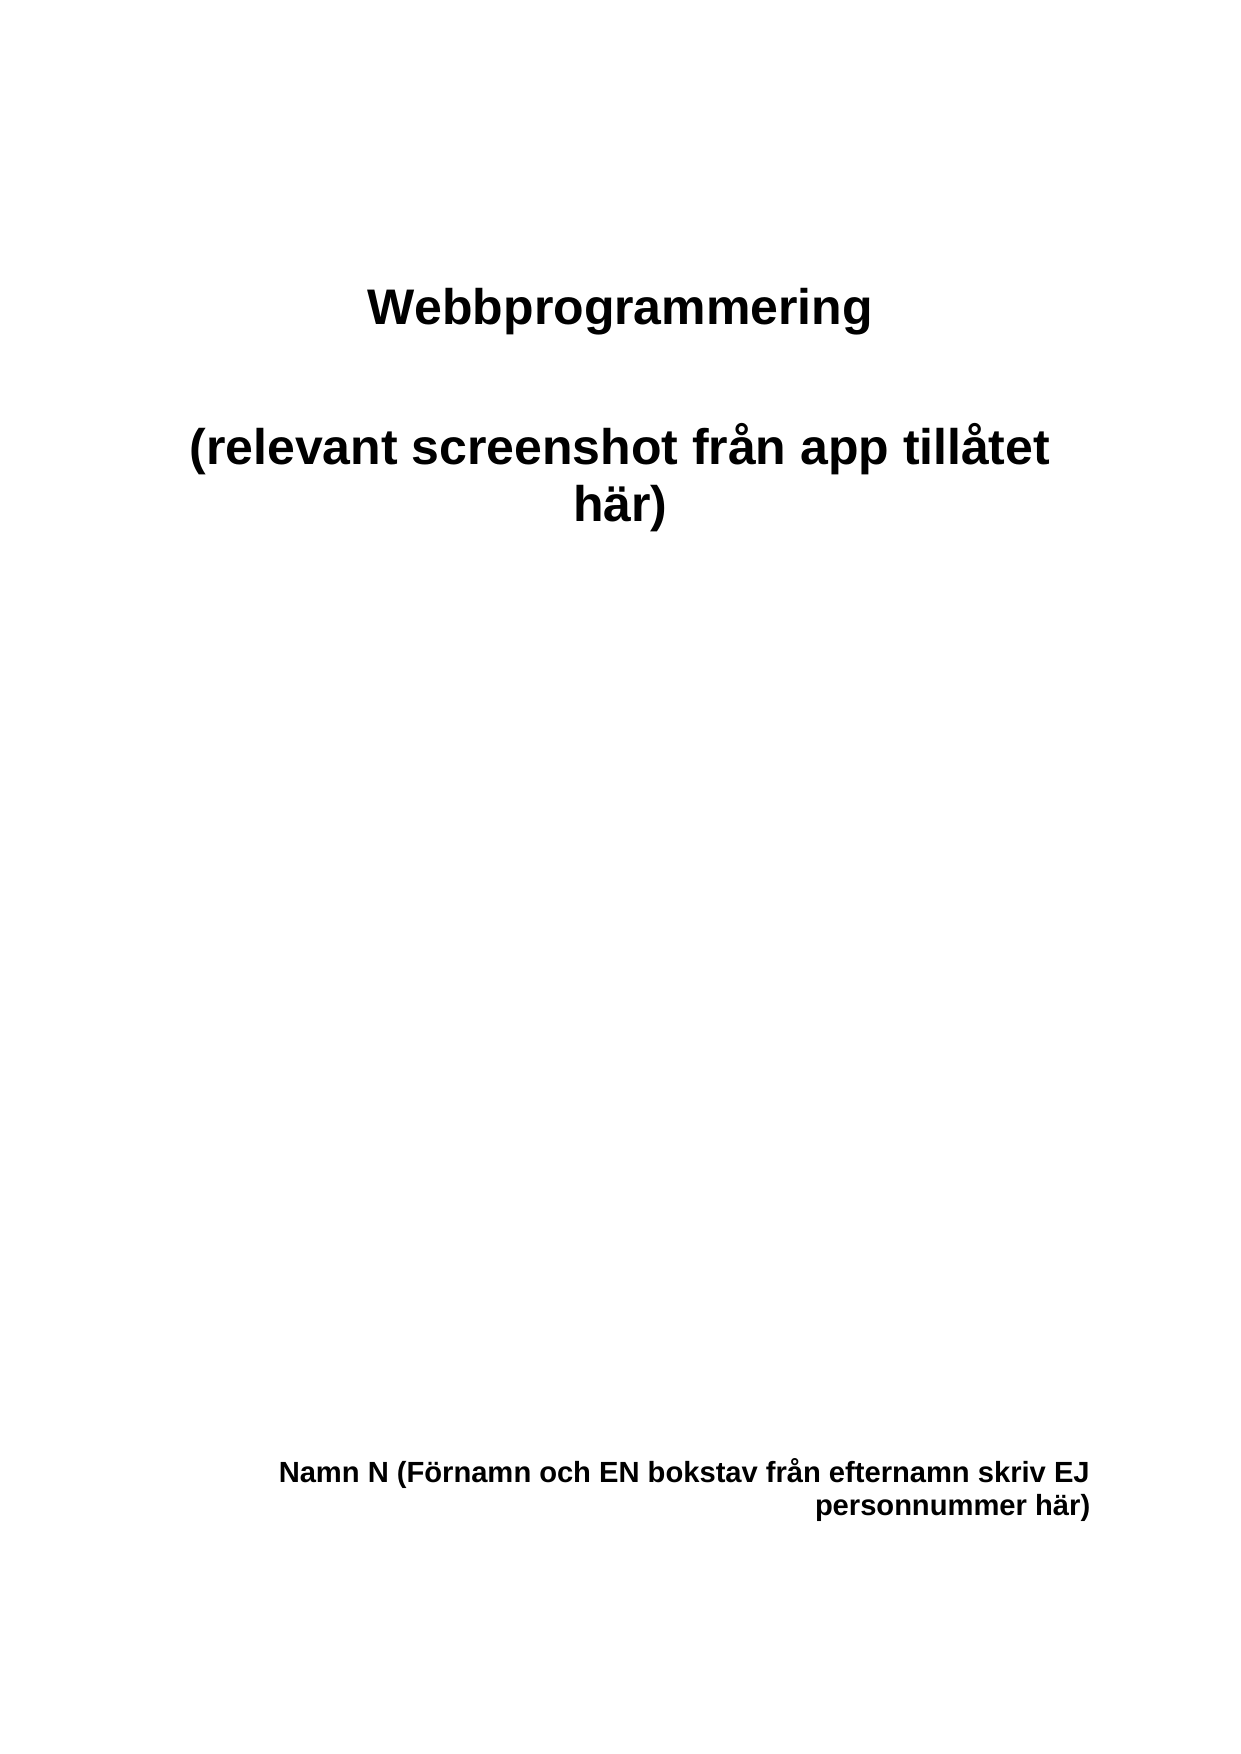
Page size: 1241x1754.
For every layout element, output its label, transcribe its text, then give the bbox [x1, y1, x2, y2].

text (relevant screenshot från app tillåtet här) [150, 417, 1090, 532]
text Webbprogrammering [150, 277, 1090, 335]
text Namn N (Förnamn och EN bokstav från efternamn skriv EJ personnummer här) [150, 1455, 1090, 1522]
